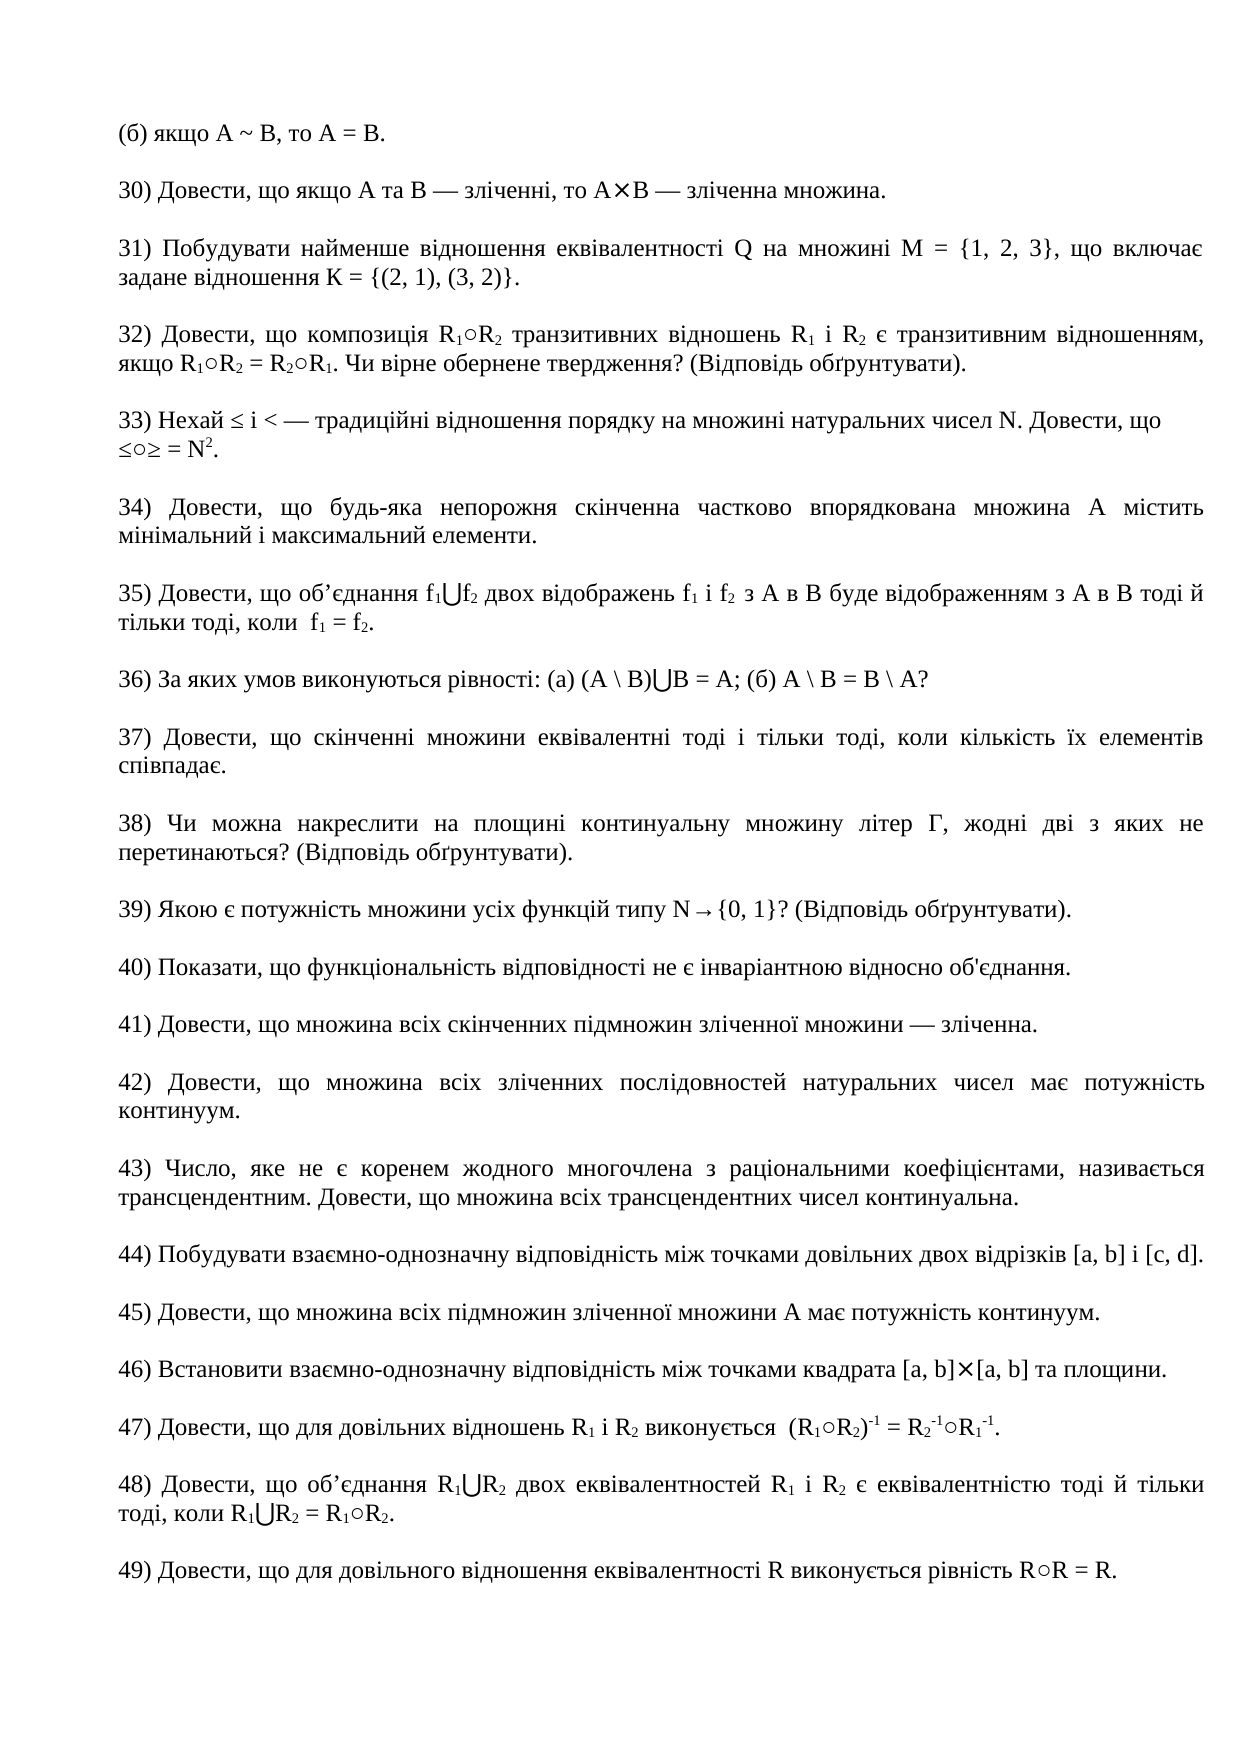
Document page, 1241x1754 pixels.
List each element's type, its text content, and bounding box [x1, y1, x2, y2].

text 31) Побудувати найменше відношення еквівалентності Q на множині М = {1, 2, 3}, що включає задане відношення К = {(2, 1), (3, 2)}. [118, 233, 1205, 291]
text 40) Показати, що функціональність відповідності не є інваріантною відносно об'єднання. [118, 952, 1178, 981]
text 45) Довести, що множина всіх підмножин зліченної множини А має потужність континуум. [118, 1297, 1205, 1326]
text 33) Нехай ≤ i < — традиційні відношення порядку на множині натуральних чисел N. Довести, що [118, 406, 1205, 434]
text 37) Довести, що скінченні множини еквівалентні тоді і тільки тоді, коли кількість їх елементів співпадає. [118, 722, 1205, 779]
text (б) якщо А ~ В, то А = В. [118, 118, 1205, 147]
text 47) Довести, що для довільних відношень R1 і R2 виконується (R1○R2)-1 = R2-1○R1-1. [118, 1412, 1205, 1441]
text ≤○≥ = N2. [118, 434, 1205, 463]
text 46) Встановити взаємно-однозначну відповідність між точками квадрата [а, b]⨯[а, b] та площини. [118, 1354, 1205, 1383]
text 38) Чи можна накреслити на площині континуальну множину літер Г, жодні дві з яких не перетинаються? (Відповідь обґрунтувати). [118, 808, 1205, 866]
text 48) Довести, що об’єднання R1⋃R2 двох еквівалентностей R1 і R2 є еквівалентністю тоді й тільки тоді, коли R1⋃R2 = R1○R2. [118, 1469, 1205, 1527]
text 39) Якою є потужність множини усіх функцій типу N→{0, 1}? (Відповідь обґрунтувати). [118, 894, 1205, 923]
text 49) Довести, що для довільного відношення еквівалентності R виконується рівність R○R = R. [118, 1556, 1205, 1584]
text 35) Довести, що об’єднання f1⋃f2 двох відображень f1 і f2 з А в В буде відображенням з А в В тоді й тільки тоді, коли f1 = f2. [118, 578, 1205, 636]
text 43) Число, яке не є коренем жодного многочлена з раціональними коефіцієнтами, називається трансцендентним. Довести, що множина всіх трансцендентних чисел континуальна. [118, 1153, 1205, 1211]
text 30) Довести, що якщо A та B — зліченні, то A⨯B — зліченна множина. [118, 176, 1205, 204]
text 42) Довести, що множина всіх зліченних послідовностей натуральних чисел має потужність континуум. [118, 1067, 1205, 1124]
text 41) Довести, що множина всіх скінченних підмножин зліченної множини — зліченна. [118, 1009, 1205, 1038]
text 36) За яких умов виконуються рівності: (а) (А \ В)⋃В = А; (б) A \ B = В \ А? [118, 664, 1205, 693]
text 32) Довести, що композиція R1○R2 транзитивних відношень R1 і R2 є транзитивним відношенням, якщо R1○R2 = R2○R1. Чи вірне обернене твердження? (Відповідь обґрунтувати). [118, 319, 1205, 377]
text 34) Довести, що будь-яка непорожня скінченна частково впорядкована множина А містить мінімальний і максимальний елементи. [118, 492, 1205, 549]
text 44) Побудувати взаємно-однозначну відповідність між точками довільних двох відрізків [а, b] i [c, d]. [118, 1239, 1205, 1268]
